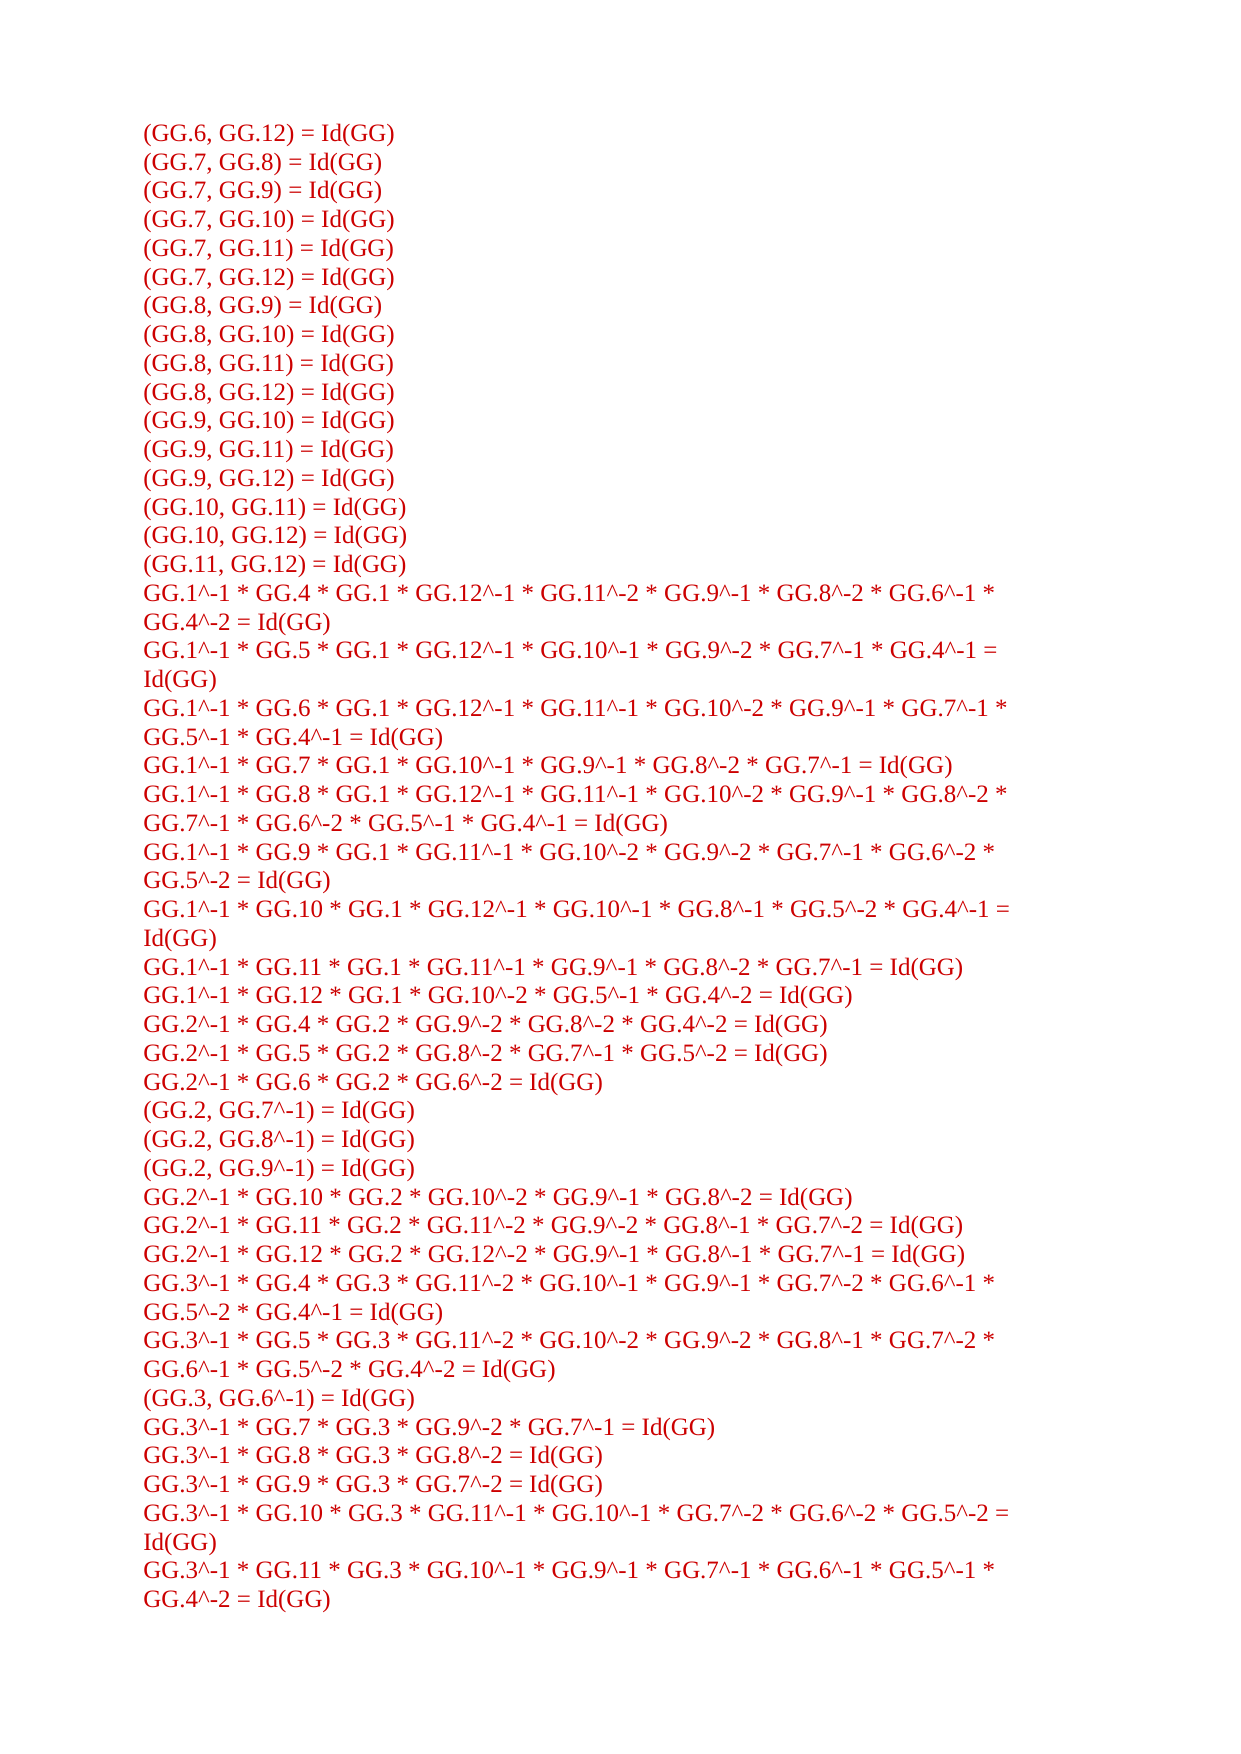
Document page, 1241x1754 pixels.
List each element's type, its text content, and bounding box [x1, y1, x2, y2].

text (GG.8, GG.11) = Id(GG) [118, 348, 1122, 377]
text GG.1^-1 * GG.7 * GG.1 * GG.10^-1 * GG.9^-1 * GG.8^-2 * GG.7^-1 = Id(GG) [118, 751, 1122, 779]
text GG.3^-1 * GG.4 * GG.3 * GG.11^-2 * GG.10^-1 * GG.9^-1 * GG.7^-2 * GG.6^-1 * [118, 1268, 1122, 1297]
text (GG.8, GG.12) = Id(GG) [118, 377, 1122, 406]
text GG.5^-1 * GG.4^-1 = Id(GG) [118, 722, 1122, 751]
text (GG.7, GG.12) = Id(GG) [118, 262, 1122, 291]
text GG.2^-1 * GG.10 * GG.2 * GG.10^-2 * GG.9^-1 * GG.8^-2 = Id(GG) [118, 1182, 1122, 1211]
text GG.3^-1 * GG.10 * GG.3 * GG.11^-1 * GG.10^-1 * GG.7^-2 * GG.6^-2 * GG.5^-2 = [118, 1498, 1122, 1527]
text (GG.9, GG.10) = Id(GG) [118, 406, 1122, 434]
text GG.4^-2 = Id(GG) [118, 1584, 1122, 1613]
text GG.3^-1 * GG.7 * GG.3 * GG.9^-2 * GG.7^-1 = Id(GG) [118, 1412, 1122, 1441]
text (GG.2, GG.9^-1) = Id(GG) [118, 1153, 1122, 1182]
text GG.3^-1 * GG.11 * GG.3 * GG.10^-1 * GG.9^-1 * GG.7^-1 * GG.6^-1 * GG.5^-1 * [118, 1556, 1122, 1584]
text GG.7^-1 * GG.6^-2 * GG.5^-1 * GG.4^-1 = Id(GG) [118, 808, 1122, 837]
text GG.1^-1 * GG.12 * GG.1 * GG.10^-2 * GG.5^-1 * GG.4^-2 = Id(GG) [118, 981, 1122, 1009]
text Id(GG) [118, 1527, 1122, 1556]
text GG.2^-1 * GG.11 * GG.2 * GG.11^-2 * GG.9^-2 * GG.8^-1 * GG.7^-2 = Id(GG) [118, 1211, 1122, 1239]
text GG.1^-1 * GG.10 * GG.1 * GG.12^-1 * GG.10^-1 * GG.8^-1 * GG.5^-2 * GG.4^-1 = [118, 894, 1122, 923]
text GG.3^-1 * GG.5 * GG.3 * GG.11^-2 * GG.10^-2 * GG.9^-2 * GG.8^-1 * GG.7^-2 * [118, 1326, 1122, 1354]
text GG.1^-1 * GG.6 * GG.1 * GG.12^-1 * GG.11^-1 * GG.10^-2 * GG.9^-1 * GG.7^-1 * [118, 693, 1122, 722]
text GG.1^-1 * GG.4 * GG.1 * GG.12^-1 * GG.11^-2 * GG.9^-1 * GG.8^-2 * GG.6^-1 * [118, 578, 1122, 607]
text GG.1^-1 * GG.11 * GG.1 * GG.11^-1 * GG.9^-1 * GG.8^-2 * GG.7^-1 = Id(GG) [118, 952, 1122, 981]
text GG.3^-1 * GG.8 * GG.3 * GG.8^-2 = Id(GG) [118, 1441, 1122, 1469]
text (GG.7, GG.11) = Id(GG) [118, 233, 1122, 262]
text GG.2^-1 * GG.12 * GG.2 * GG.12^-2 * GG.9^-1 * GG.8^-1 * GG.7^-1 = Id(GG) [118, 1239, 1122, 1268]
text GG.2^-1 * GG.4 * GG.2 * GG.9^-2 * GG.8^-2 * GG.4^-2 = Id(GG) [118, 1009, 1122, 1038]
text GG.2^-1 * GG.6 * GG.2 * GG.6^-2 = Id(GG) [118, 1067, 1122, 1096]
text GG.5^-2 = Id(GG) [118, 866, 1122, 894]
text (GG.2, GG.8^-1) = Id(GG) [118, 1124, 1122, 1153]
text GG.2^-1 * GG.5 * GG.2 * GG.8^-2 * GG.7^-1 * GG.5^-2 = Id(GG) [118, 1038, 1122, 1067]
text (GG.9, GG.12) = Id(GG) [118, 463, 1122, 492]
text GG.1^-1 * GG.8 * GG.1 * GG.12^-1 * GG.11^-1 * GG.10^-2 * GG.9^-1 * GG.8^-2 * [118, 779, 1122, 808]
text GG.5^-2 * GG.4^-1 = Id(GG) [118, 1297, 1122, 1326]
text GG.3^-1 * GG.9 * GG.3 * GG.7^-2 = Id(GG) [118, 1469, 1122, 1498]
text (GG.8, GG.10) = Id(GG) [118, 319, 1122, 348]
text GG.1^-1 * GG.5 * GG.1 * GG.12^-1 * GG.10^-1 * GG.9^-2 * GG.7^-1 * GG.4^-1 = [118, 636, 1122, 664]
text (GG.7, GG.10) = Id(GG) [118, 204, 1122, 233]
text (GG.3, GG.6^-1) = Id(GG) [118, 1383, 1122, 1412]
text (GG.2, GG.7^-1) = Id(GG) [118, 1096, 1122, 1124]
text (GG.10, GG.12) = Id(GG) [118, 521, 1122, 549]
text (GG.7, GG.8) = Id(GG) [118, 147, 1122, 176]
text GG.1^-1 * GG.9 * GG.1 * GG.11^-1 * GG.10^-2 * GG.9^-2 * GG.7^-1 * GG.6^-2 * [118, 837, 1122, 866]
text (GG.10, GG.11) = Id(GG) [118, 492, 1122, 521]
text GG.4^-2 = Id(GG) [118, 607, 1122, 636]
text (GG.7, GG.9) = Id(GG) [118, 176, 1122, 204]
text GG.6^-1 * GG.5^-2 * GG.4^-2 = Id(GG) [118, 1354, 1122, 1383]
text Id(GG) [118, 664, 1122, 693]
text (GG.8, GG.9) = Id(GG) [118, 291, 1122, 319]
text (GG.9, GG.11) = Id(GG) [118, 434, 1122, 463]
text (GG.6, GG.12) = Id(GG) [118, 118, 1122, 147]
text Id(GG) [118, 923, 1122, 952]
text (GG.11, GG.12) = Id(GG) [118, 549, 1122, 578]
